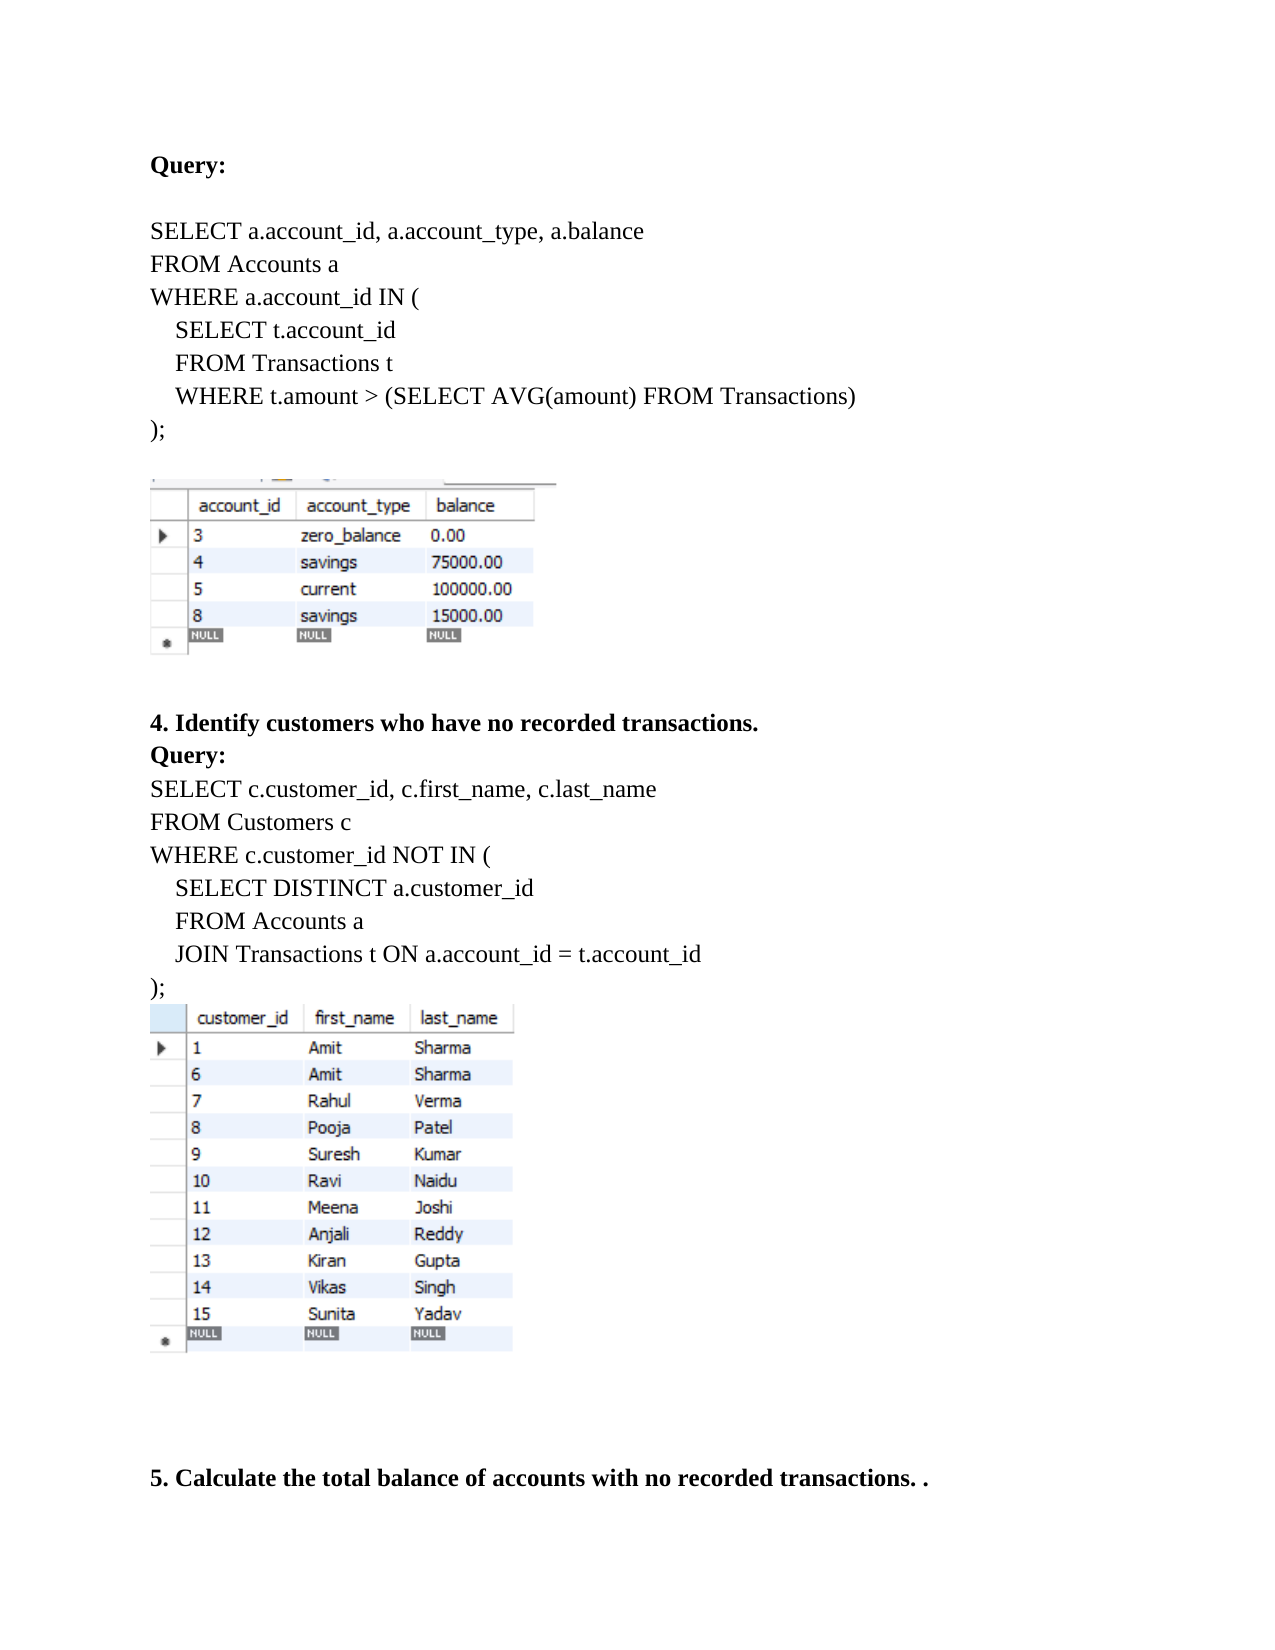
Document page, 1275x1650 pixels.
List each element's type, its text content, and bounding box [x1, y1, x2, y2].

text SELECT a.account_id, a.account_type, a.balance [150, 183, 1209, 245]
text FROM Accounts a [150, 906, 1209, 934]
text WHERE t.amount > (SELECT AVG(amount) FROM Transactions) [150, 381, 1209, 410]
text SELECT t.account_id [150, 315, 1209, 344]
text 5. Calculate the total balance of accounts with no recorded transactions. . [150, 1463, 1209, 1492]
text FROM Transactions t [150, 348, 1209, 377]
text FROM Customers c [150, 807, 1209, 835]
text WHERE a.account_id IN ( [150, 282, 1209, 311]
text JOIN Transactions t ON a.account_id = t.account_id [150, 939, 1209, 967]
text SELECT DISTINCT a.customer_id [150, 873, 1209, 901]
text ); [150, 972, 1209, 1361]
text ); [150, 414, 1209, 443]
text 4. Identify customers who have no recorded transactions. Query: SELECT c.customer_id, c.first_name, c.last_name [150, 708, 1209, 802]
text Query: [150, 150, 1209, 179]
text FROM Accounts a [150, 249, 1209, 278]
text WHERE c.customer_id NOT IN ( [150, 840, 1209, 868]
